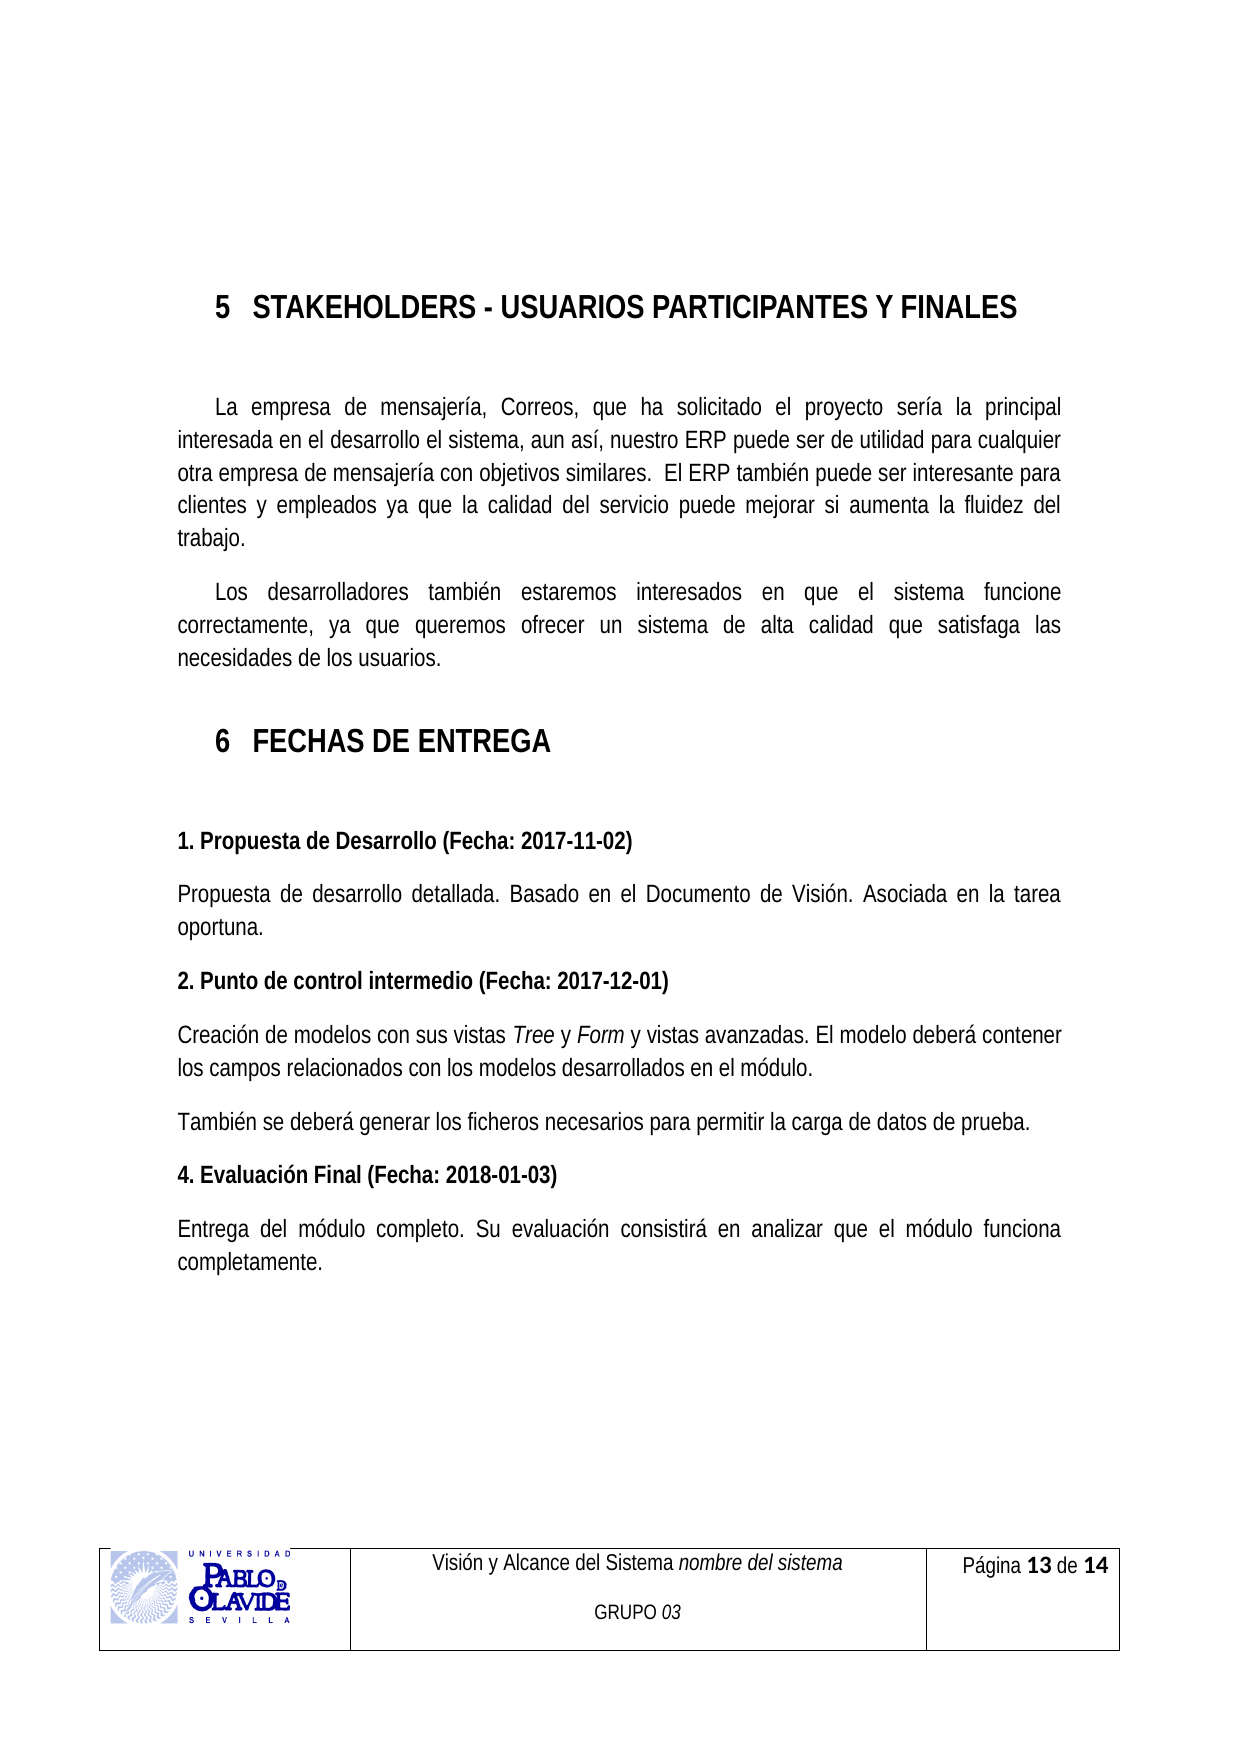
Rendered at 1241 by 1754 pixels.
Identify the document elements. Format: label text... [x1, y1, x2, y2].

text Creación de modelos con sus vistas Tree y Form y vistas avanzadas. El modelo deberá contener los campos relacionados con los modelos desarrollados en el módulo. [177, 1020, 1063, 1081]
text 1. Propuesta de Desarrollo (Fecha: 2017-11-02) [177, 826, 1063, 854]
text También se deberá generar los ficheros necesarios para permitir la carga de datos de prueba. [177, 1107, 1063, 1135]
text 2. Punto de control intermedio (Fecha: 2017-12-01) [177, 966, 1063, 995]
text Propuesta de desarrollo detallada. Basado en el Documento de Visión. Asociada en la tarea oportuna. [177, 879, 1063, 941]
subtitle FECHAS DE ENTREGA [215, 722, 1063, 760]
text La empresa de mensajería, Correos, que ha solicitado el proyecto sería la principal interesada en el desarrollo el sistema, aun así, nuestro ERP puede ser de utilidad para cualquier otra empresa de mensajería con objetivos similares. El ERP también puede ser interesante para clientes y empleados ya que la calidad del servicio puede mejorar si aumenta la fluidez del trabajo. [177, 392, 1063, 552]
text Los desarrolladores también estaremos interesados en que el sistema funcione correctamente, ya que queremos ofrecer un sistema de alta calidad que satisfaga las necesidades de los usuarios. [177, 577, 1063, 672]
text 4. Evaluación Final (Fecha: 2018-01-03) [177, 1160, 1063, 1189]
subtitle STAKEHOLDERS - USUARIOS PARTICIPANTES Y FINALES [215, 288, 1063, 326]
text Entrega del módulo completo. Su evaluación consistirá en analizar que el módulo funciona completamente. [177, 1214, 1063, 1276]
